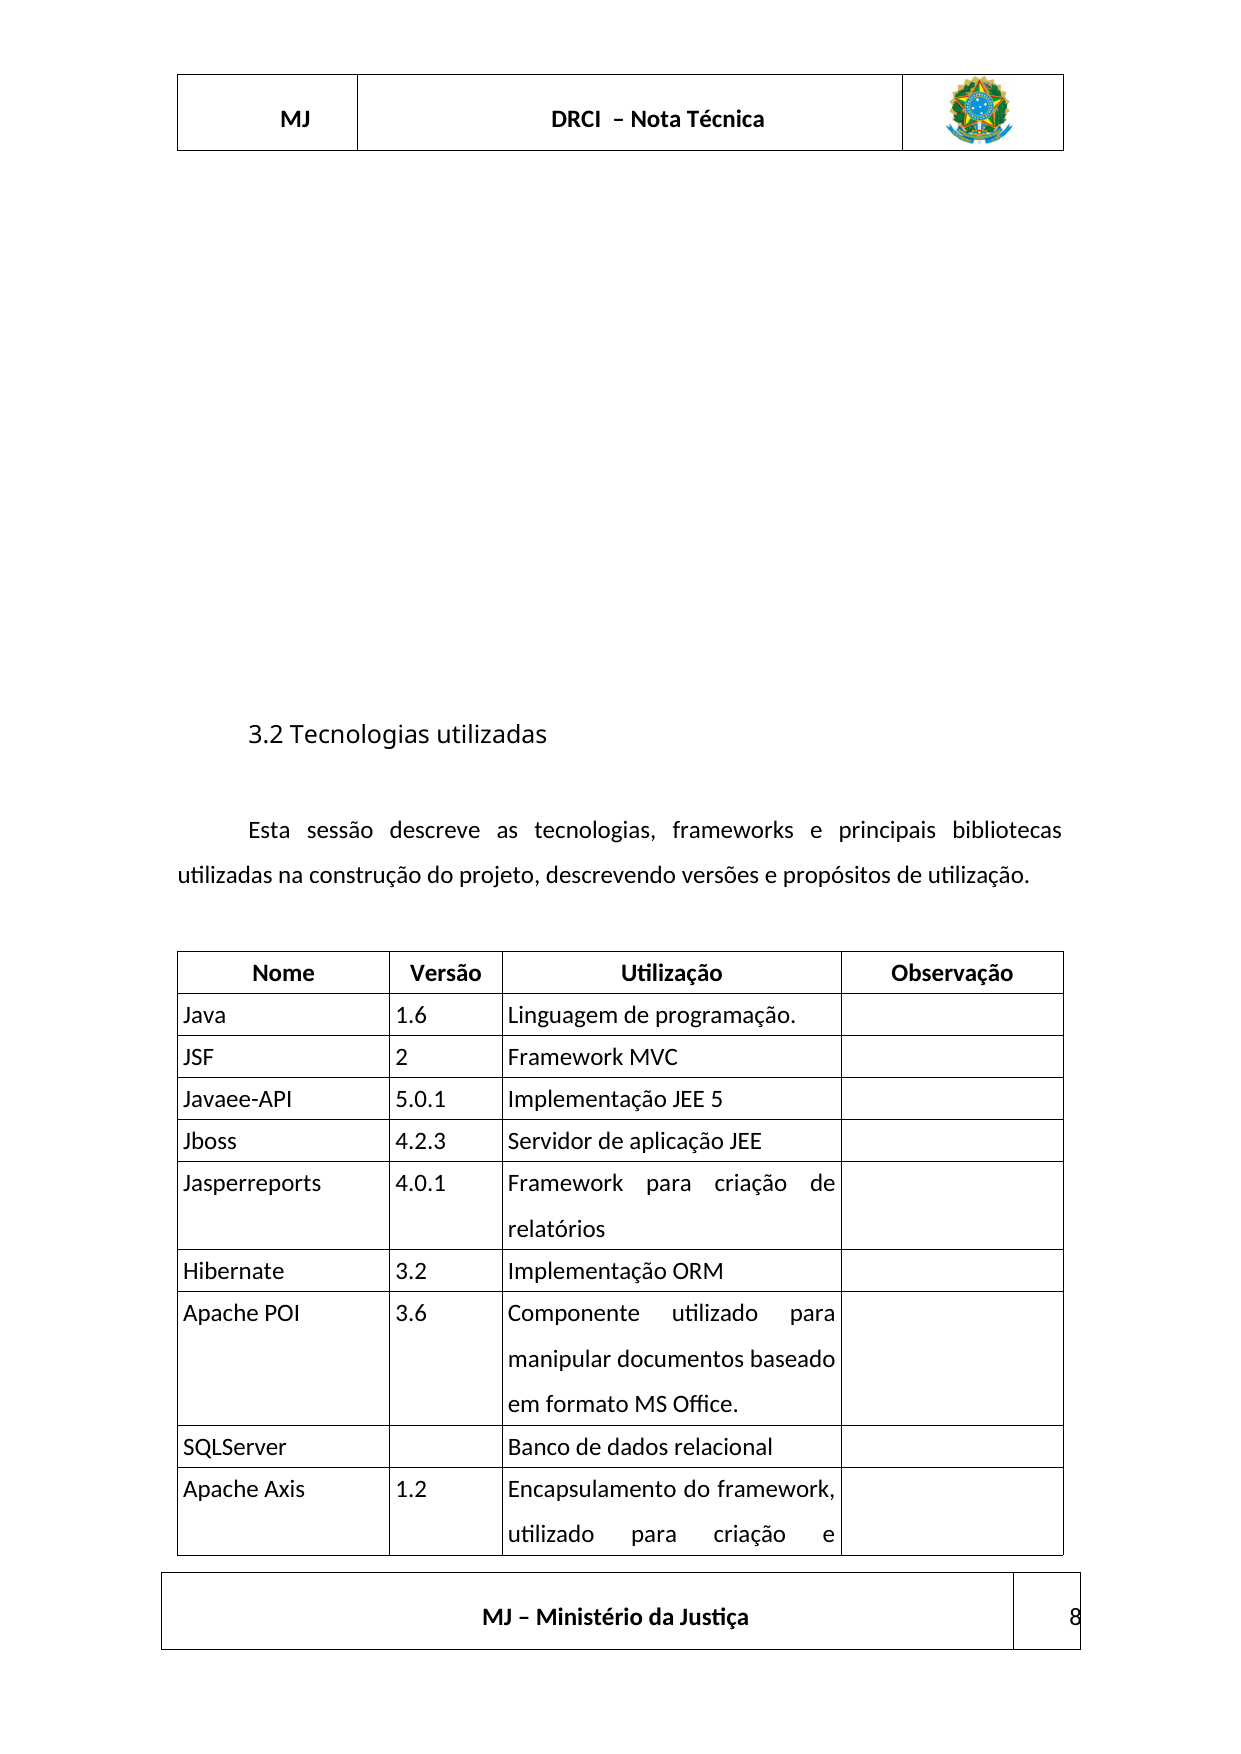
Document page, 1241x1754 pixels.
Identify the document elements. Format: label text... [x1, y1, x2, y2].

table_cell Java [178, 994, 389, 1035]
table_cell [842, 1036, 1063, 1077]
table_header Nome [178, 952, 389, 993]
table_cell Javaee-API [178, 1078, 389, 1119]
table_cell 4.2.3 [390, 1120, 502, 1161]
table_header Utilização [503, 952, 841, 993]
table_cell [842, 1468, 1063, 1555]
table_cell 2 [390, 1036, 502, 1077]
table_header Observação [842, 952, 1063, 993]
table_cell [842, 994, 1063, 1035]
table_cell [842, 1162, 1063, 1249]
table_cell Jboss [178, 1120, 389, 1161]
subtitle 3.2 Tecnologias utilizadas [547, 717, 1063, 751]
table_cell Banco de dados relacional [503, 1426, 841, 1467]
table_cell Jasperreports [178, 1162, 389, 1249]
table_cell Hibernate [178, 1250, 389, 1291]
table_cell 5.0.1 [390, 1078, 502, 1119]
table_cell Framework MVC [503, 1036, 841, 1077]
table_cell Componente utilizado para manipular documentos baseado em formato MS Office. [503, 1292, 841, 1425]
table_cell 3.2 [390, 1250, 502, 1291]
table_cell Implementação ORM [503, 1250, 841, 1291]
table_cell 3.6 [390, 1292, 502, 1425]
table_cell Framework para criação de relatórios [503, 1162, 841, 1249]
picture [944, 75, 1020, 149]
table_cell Apache POI [178, 1292, 389, 1425]
table_cell JSF [178, 1036, 389, 1077]
table_cell [842, 1426, 1063, 1467]
table_cell SQLServer [178, 1426, 389, 1467]
table_cell [842, 1250, 1063, 1291]
table_cell Apache Axis [178, 1468, 389, 1555]
table_cell [842, 1078, 1063, 1119]
text Esta sessão descreve as tecnologias, frameworks e principais bibliotecas utilizadas na construção do projeto, descrevendo versões e propósitos de utilização. [177, 814, 1063, 890]
table_cell 1.2 [390, 1468, 502, 1555]
table_cell [842, 1120, 1063, 1161]
table_cell Servidor de aplicação JEE [503, 1120, 841, 1161]
table_cell [390, 1426, 502, 1467]
table_cell Encapsulamento do framework, utilizado para criação e [503, 1468, 841, 1555]
table_cell Implementação JEE 5 [503, 1078, 841, 1119]
table_cell 1.6 [390, 994, 502, 1035]
table_cell Linguagem de programação. [503, 994, 841, 1035]
table_cell [842, 1292, 1063, 1425]
table_header Versão [390, 952, 502, 993]
table_cell 4.0.1 [390, 1162, 502, 1249]
